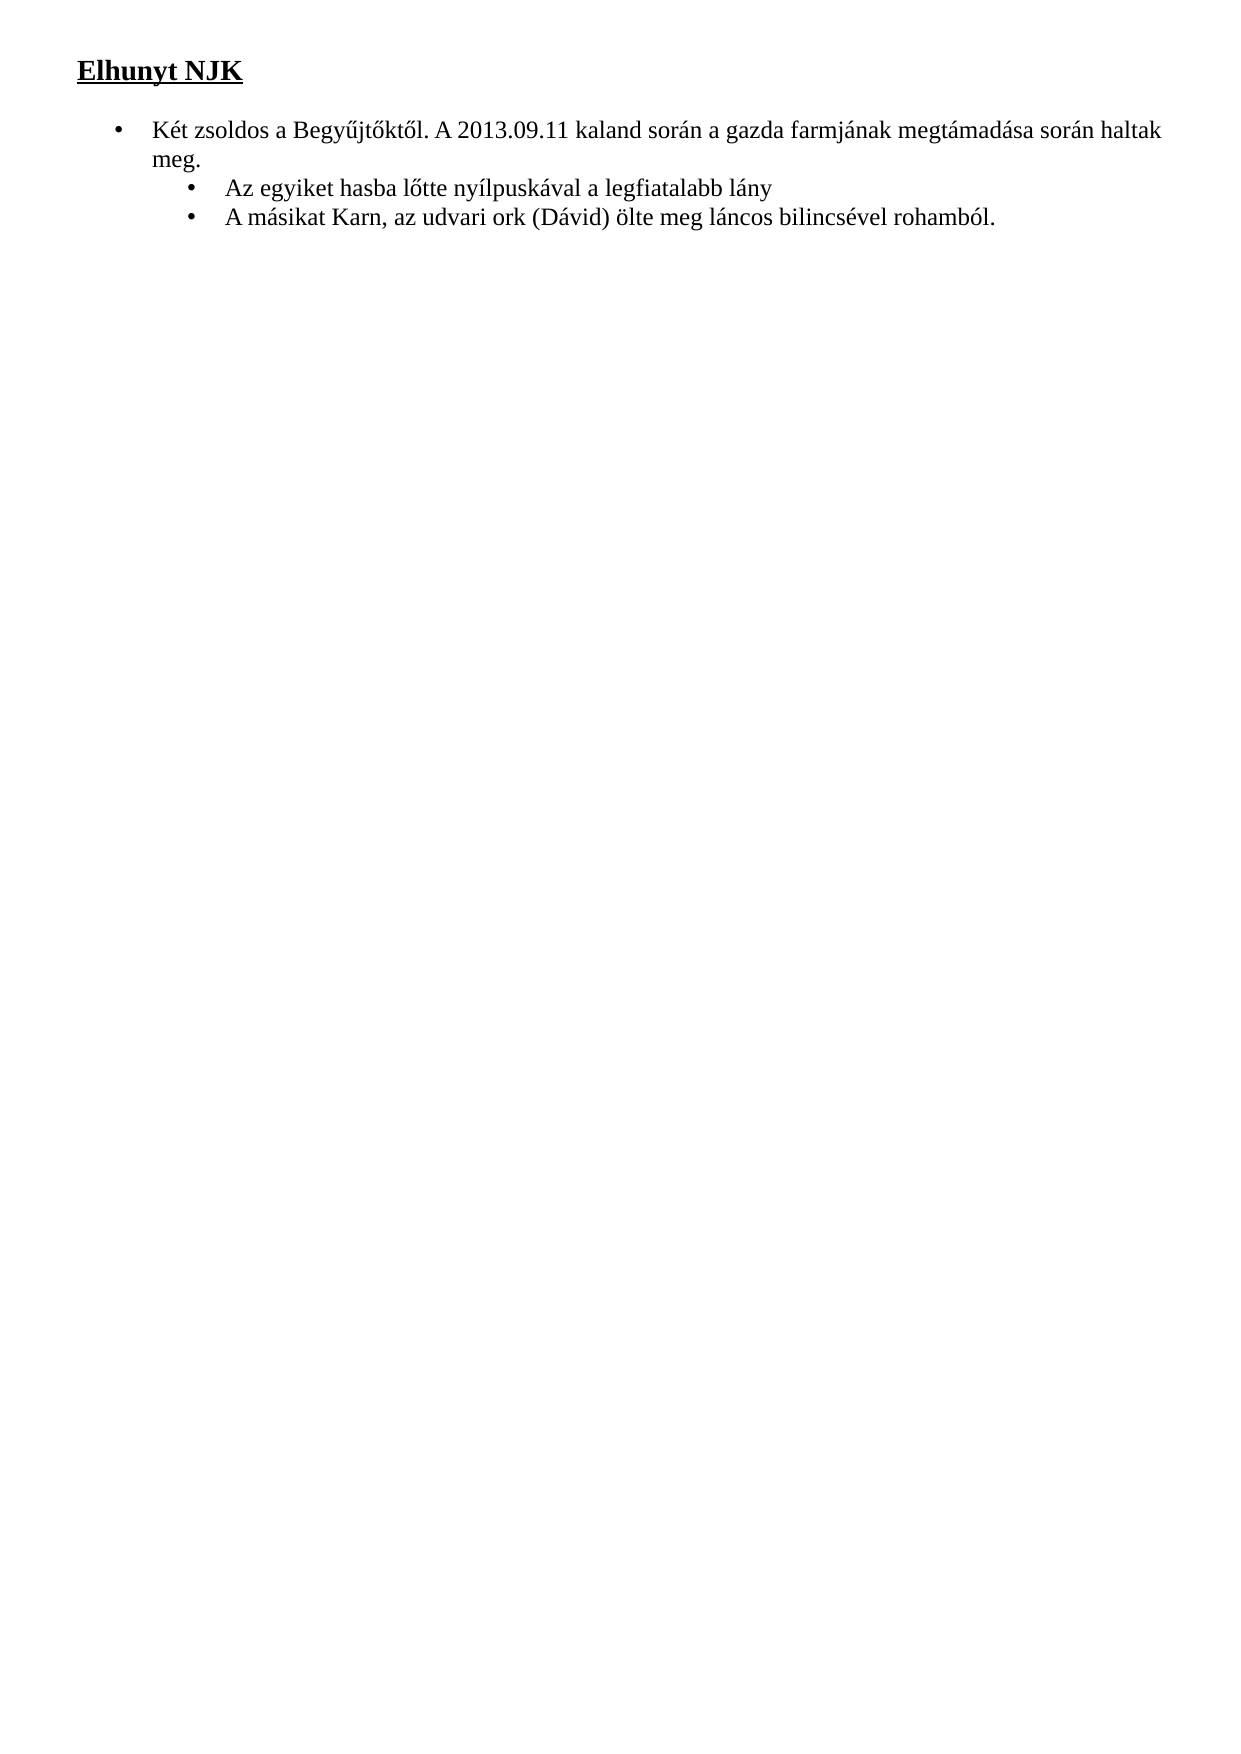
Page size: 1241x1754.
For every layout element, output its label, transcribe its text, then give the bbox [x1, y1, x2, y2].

text Elhunyt NJK [77, 53, 1163, 87]
list Két zsoldos a Begyűjtőktől. A 2013.09.11 kaland során a gazda farmjának megtámadása során haltak meg. [114, 115, 1163, 173]
list Az egyiket hasba lőtte nyílpuskával a legfiatalabb lány [187, 173, 1163, 202]
list A másikat Karn, az udvari ork (Dávid) ölte meg láncos bilincsével rohamból. [187, 202, 1163, 230]
